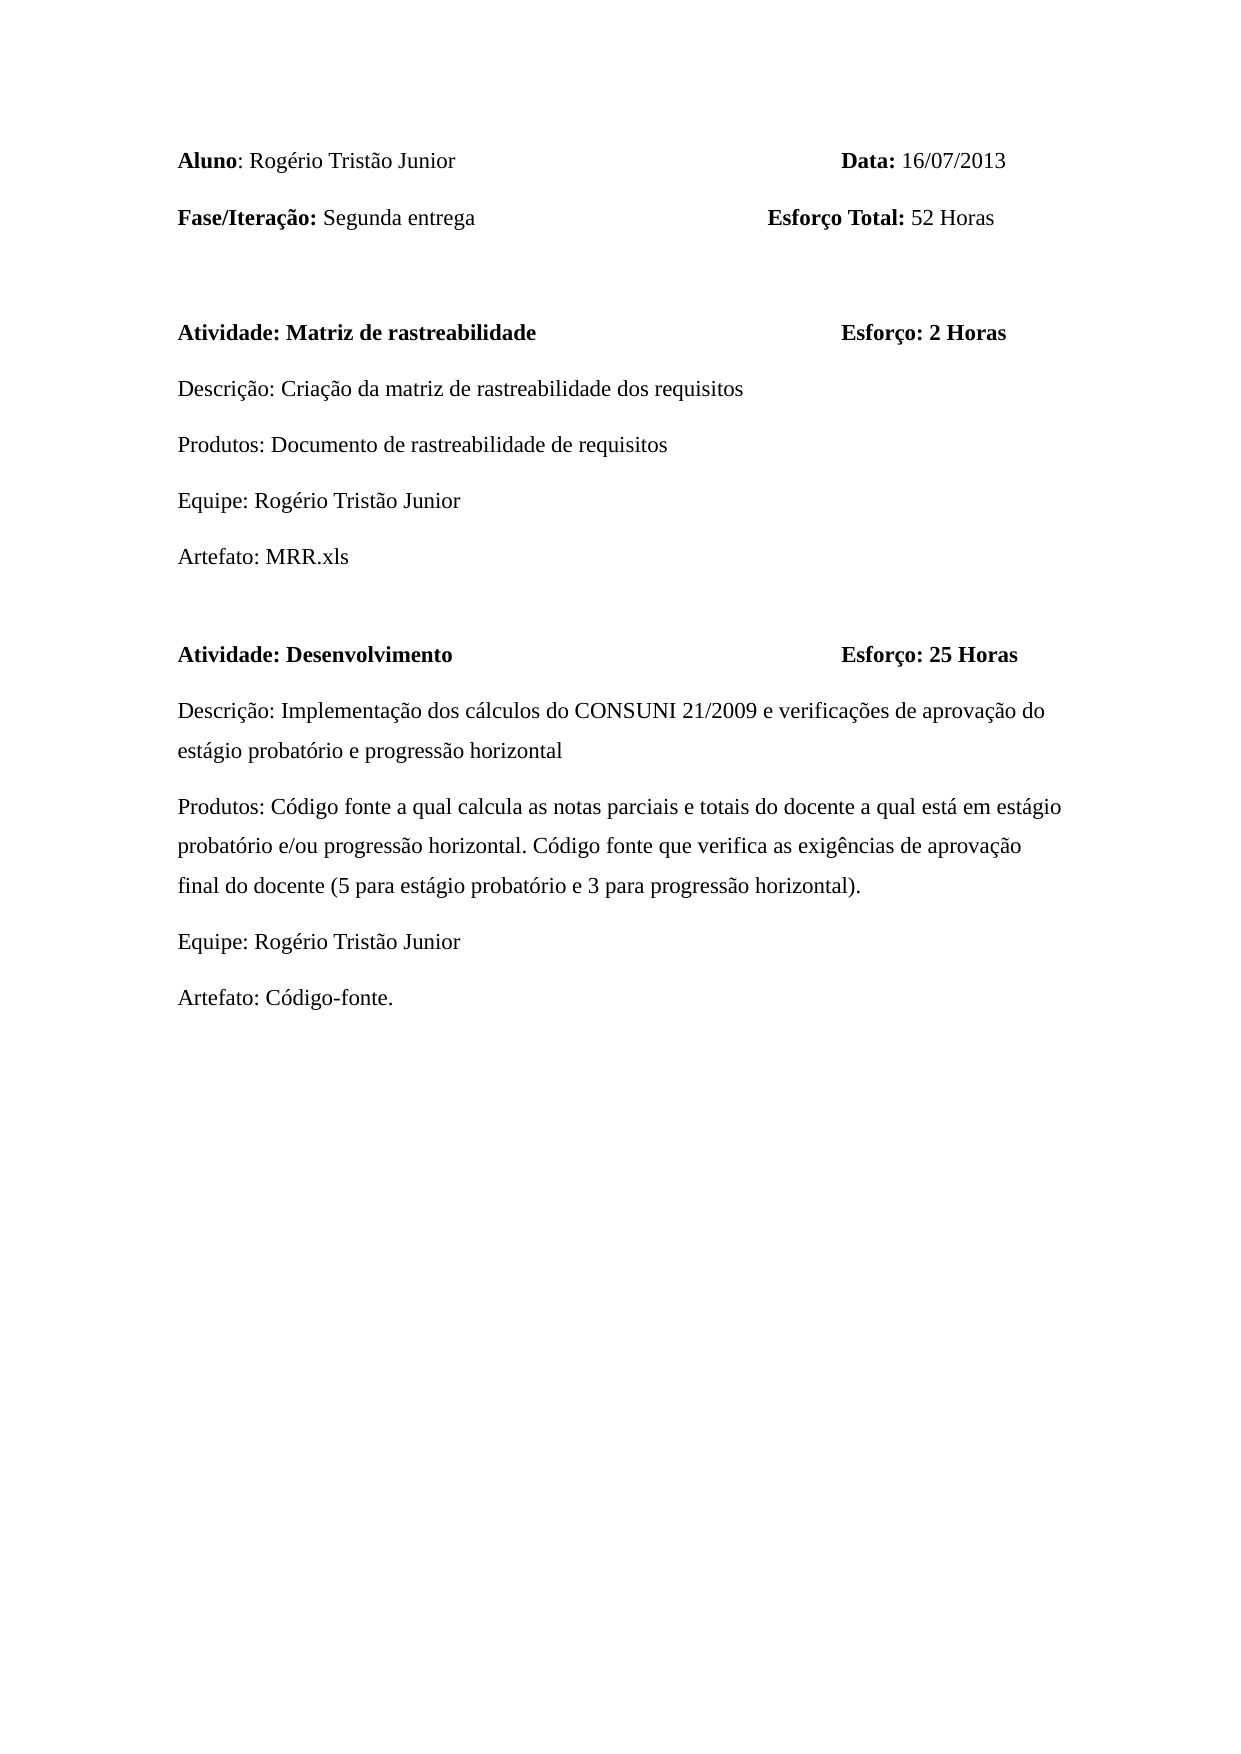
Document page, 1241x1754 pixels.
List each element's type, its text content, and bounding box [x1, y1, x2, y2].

text Descrição: Criação da matriz de rastreabilidade dos requisitos [177, 375, 1063, 401]
text Atividade: Matriz de rastreabilidade Esforço: 2 Horas [177, 318, 1063, 345]
text Equipe: Rogério Tristão Junior [177, 928, 1063, 954]
text Artefato: MRR.xls [177, 543, 1063, 569]
text Equipe: Rogério Tristão Junior [177, 487, 1063, 513]
text Produtos: Código fonte a qual calcula as notas parciais e totais do docente a qual está em estágio probatório e/ou progressão horizontal. Código fonte que verifica as exigências de aprovação final do docente (5 para estágio probatório e 3 para progressão horizontal). [177, 793, 1063, 898]
text Produtos: Documento de rastreabilidade de requisitos [177, 431, 1063, 457]
text Descrição: Implementação dos cálculos do CONSUNI 21/2009 e verificações de aprovação do estágio probatório e progressão horizontal [177, 697, 1063, 763]
text Fase/Iteração: Segunda entrega Esforço Total: 52 Horas [177, 204, 1063, 230]
text Aluno: Rogério Tristão Junior Data: 16/07/2013 [177, 148, 1063, 174]
text Artefato: Código-fonte. [177, 984, 1063, 1011]
text Atividade: Desenvolvimento Esforço: 25 Horas [177, 641, 1063, 668]
